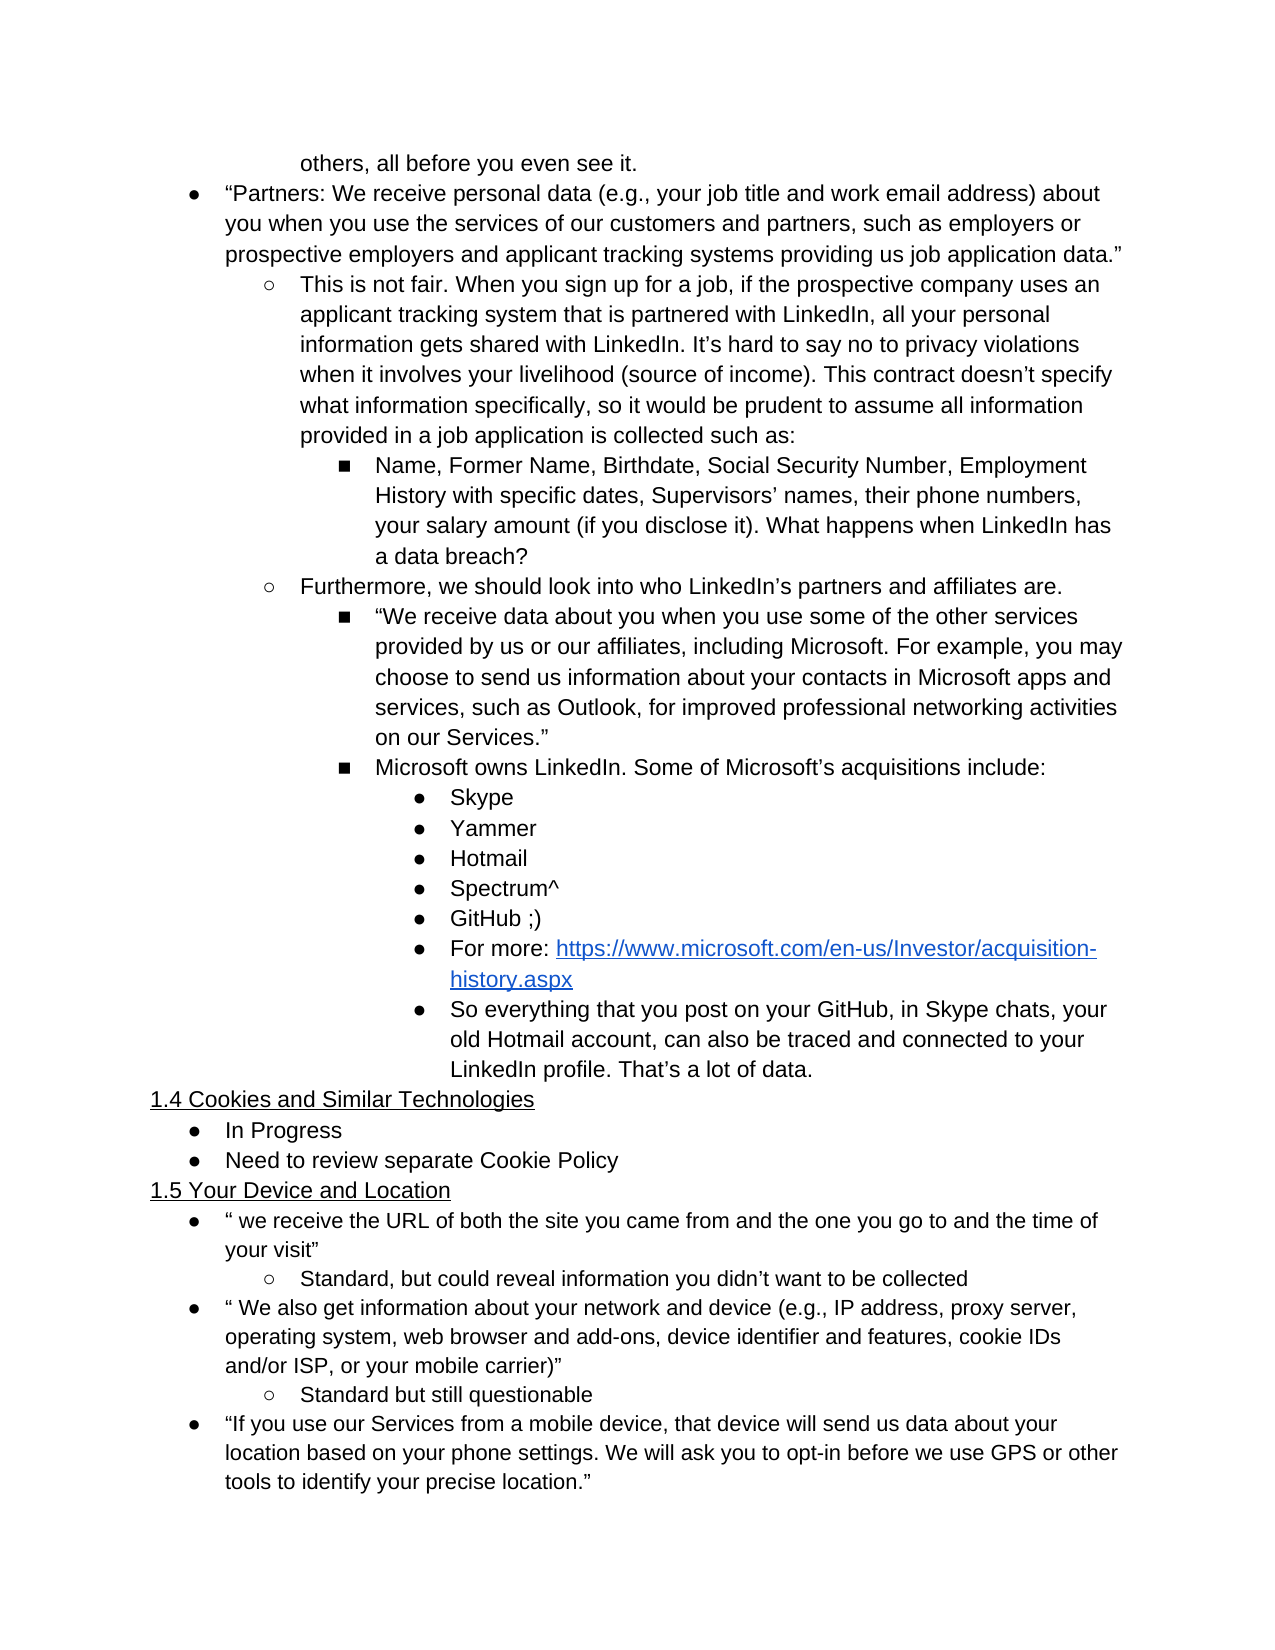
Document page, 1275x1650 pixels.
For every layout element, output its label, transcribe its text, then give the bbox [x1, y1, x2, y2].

list Spectrum^ [412, 875, 1125, 901]
list Furthermore, we should look into who LinkedIn’s partners and affiliates are. [262, 573, 1125, 599]
list others, all before you even see it. [262, 150, 1125, 176]
list Skype [412, 784, 1125, 811]
list Hotmail [412, 845, 1125, 871]
list Yammer [412, 814, 1125, 841]
list “ we receive the URL of both the site you came from and the one you go to and the time of your visit” [187, 1207, 1125, 1263]
list Standard but still questionable [262, 1382, 1125, 1407]
list Need to review separate Cookie Policy [187, 1147, 1125, 1173]
text 1.5 Your Device and Location [150, 1177, 1125, 1203]
list “If you use our Services from a mobile device, that device will send us data about your location based on your phone settings. We will ask you to opt-in before we use GPS or other tools to identify your precise location.” [187, 1411, 1125, 1494]
list So everything that you post on your GitHub, in Skype chats, your old Hotmail account, can also be traced and connected to your LinkedIn profile. That’s a lot of data. [412, 996, 1125, 1083]
list Microsoft owns LinkedIn. Some of Microsoft’s acquisitions include: [337, 754, 1125, 781]
list Standard, but could reveal information you didn’t want to be collected [262, 1266, 1125, 1292]
text 1.4 Cookies and Similar Technologies [150, 1086, 1125, 1113]
list In Progress [187, 1117, 1125, 1143]
list “We receive data about you when you use some of the other services provided by us or our affiliates, including Microsoft. For example, you may choose to send us information about your contacts in Microsoft apps and services, such as Outlook, for improved professional networking activities on our Services.” [337, 603, 1125, 750]
list Name, Former Name, Birthdate, Social Security Number, Employment History with specific dates, Supervisors’ names, their phone numbers, your salary amount (if you disclose it). What happens when LinkedIn has a data breach? [337, 452, 1125, 569]
list “Partners: We receive personal data (e.g., your job title and work email address) about you when you use the services of our customers and partners, such as employers or prospective employers and applicant tracking systems providing us job application data.” [187, 180, 1125, 267]
list GitHub ;) [412, 905, 1125, 932]
list For more: https://www.microsoft.com/en-us/Investor/acquisition-history.aspx [412, 935, 1125, 992]
list This is not fair. When you sign up for a job, if the prospective company uses an applicant tracking system that is partnered with LinkedIn, all your personal information gets shared with LinkedIn. It’s hard to say no to privacy violations when it involves your livelihood (source of income). This contract doesn’t specify what information specifically, so it would be prudent to assume all information provided in a job application is collected such as: [262, 271, 1125, 448]
list “ We also get information about your network and device (e.g., IP address, proxy server, operating system, web browser and add-ons, device identifier and features, cookie IDs and/or ISP, or your mobile carrier)” [187, 1295, 1125, 1378]
